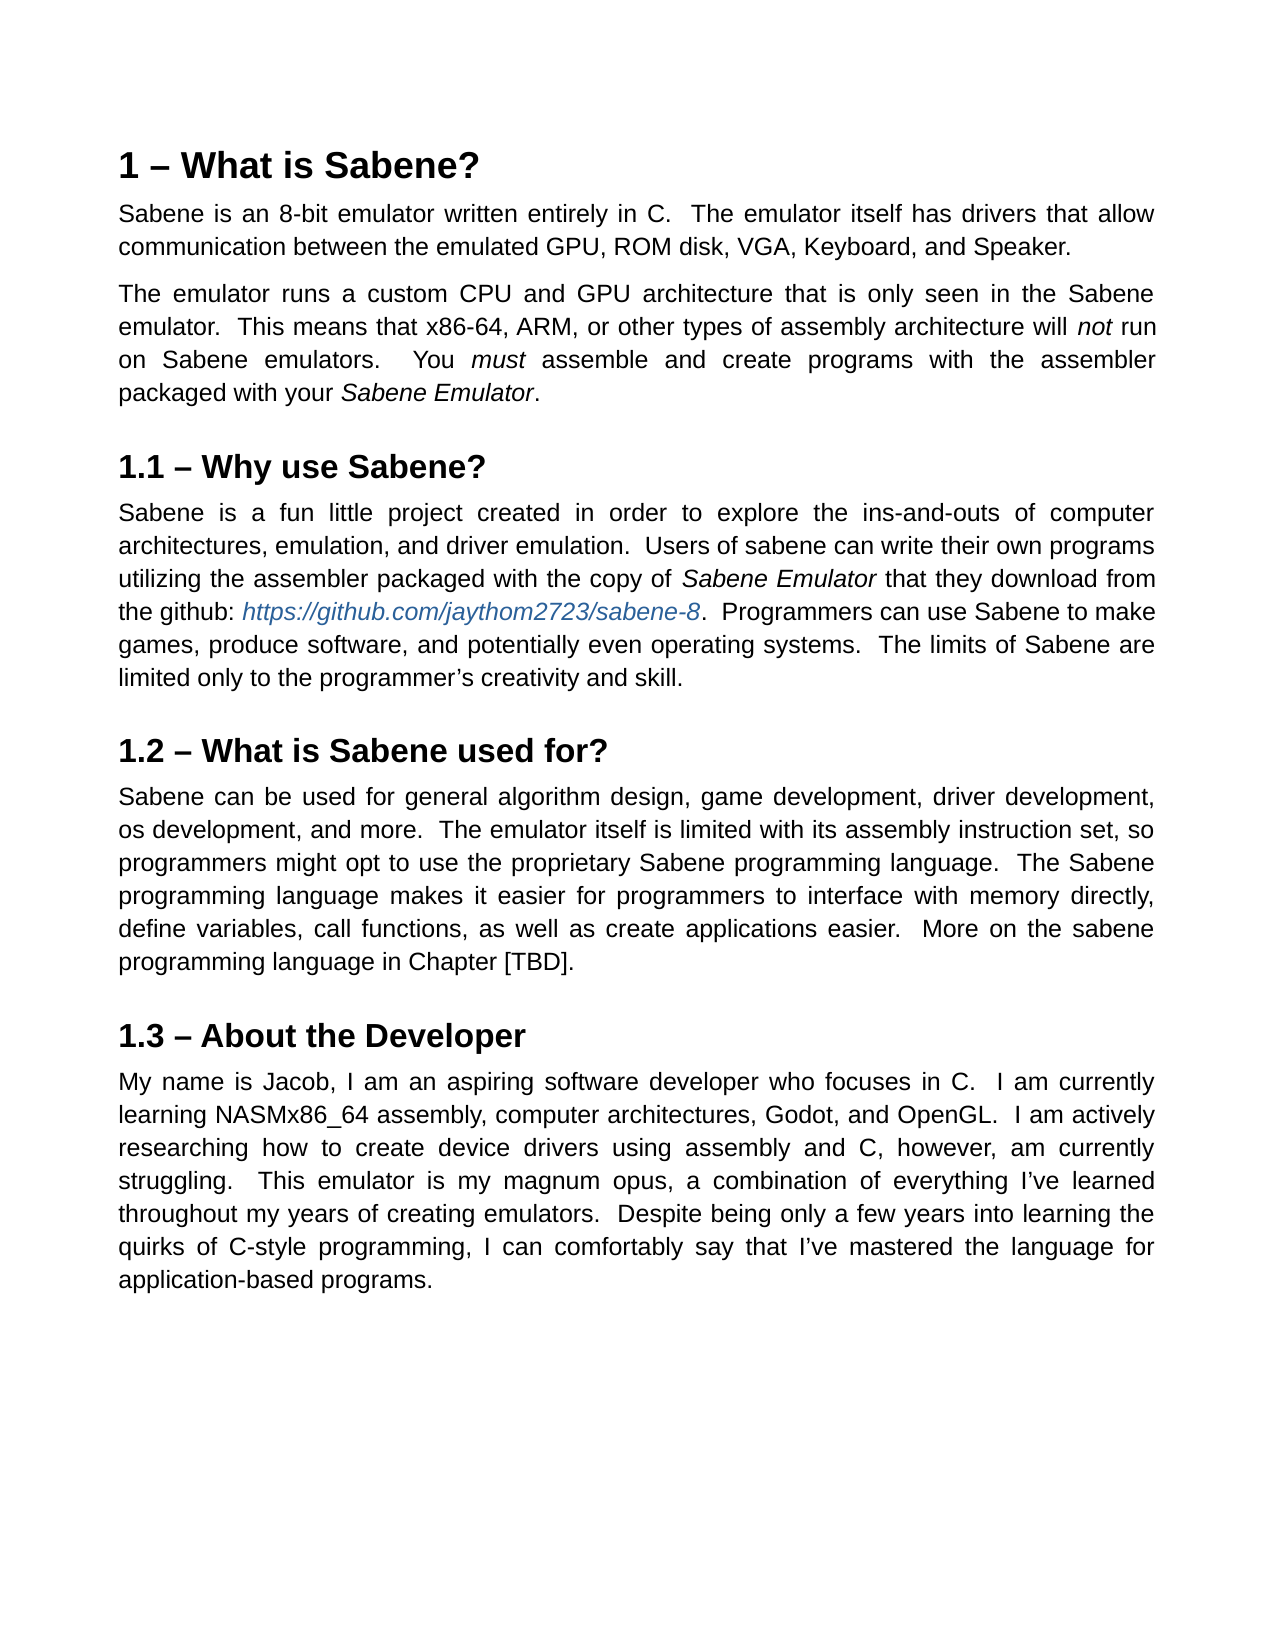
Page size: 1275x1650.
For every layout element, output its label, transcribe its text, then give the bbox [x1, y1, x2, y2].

subtitle 1.1 – Why use Sabene? [118, 447, 1157, 485]
text Sabene can be used for general algorithm design, game development, driver development, os development, and more. The emulator itself is limited with its assembly instruction set, so programmers might opt to use the proprietary Sabene programming language. The Sabene programming language makes it easier for programmers to interface with memory directly, define variables, call functions, as well as create applications easier. More on the sabene programming language in Chapter [TBD]. [118, 782, 1157, 976]
subtitle 1.2 – What is Sabene used for? [118, 731, 1157, 770]
text Sabene is an 8-bit emulator written entirely in C. The emulator itself has drivers that allow communication between the emulated GPU, ROM disk, VGA, Keyboard, and Speaker. [118, 199, 1157, 261]
subtitle 1.3 – About the Developer [118, 1016, 1157, 1054]
subtitle 1 – What is Sabene? [118, 143, 1157, 186]
text My name is Jacob, I am an aspiring software developer who focuses in C. I am currently learning NASMx86_64 assembly, computer architectures, Godot, and OpenGL. I am actively researching how to create device drivers using assembly and C, however, am currently struggling. This emulator is my magnum opus, a combination of everything I’ve learned throughout my years of creating emulators. Despite being only a few years into learning the quirks of C-style programming, I can comfortably say that I’ve mastered the language for application-based programs. [118, 1067, 1157, 1294]
text The emulator runs a custom CPU and GPU architecture that is only seen in the Sabene emulator. This means that x86-64, ARM, or other types of assembly architecture will not run on Sabene emulators. You must assemble and create programs with the assembler packaged with your Sabene Emulator. [118, 279, 1157, 407]
text Sabene is a fun little project created in order to explore the ins-and-outs of computer architectures, emulation, and driver emulation. Users of sabene can write their own programs utilizing the assembler packaged with the copy of Sabene Emulator that they download from the github: https://github.com/jaythom2723/sabene-8. Programmers can use Sabene to make games, produce software, and potentially even operating systems. The limits of Sabene are limited only to the programmer’s creativity and skill. [118, 498, 1157, 692]
